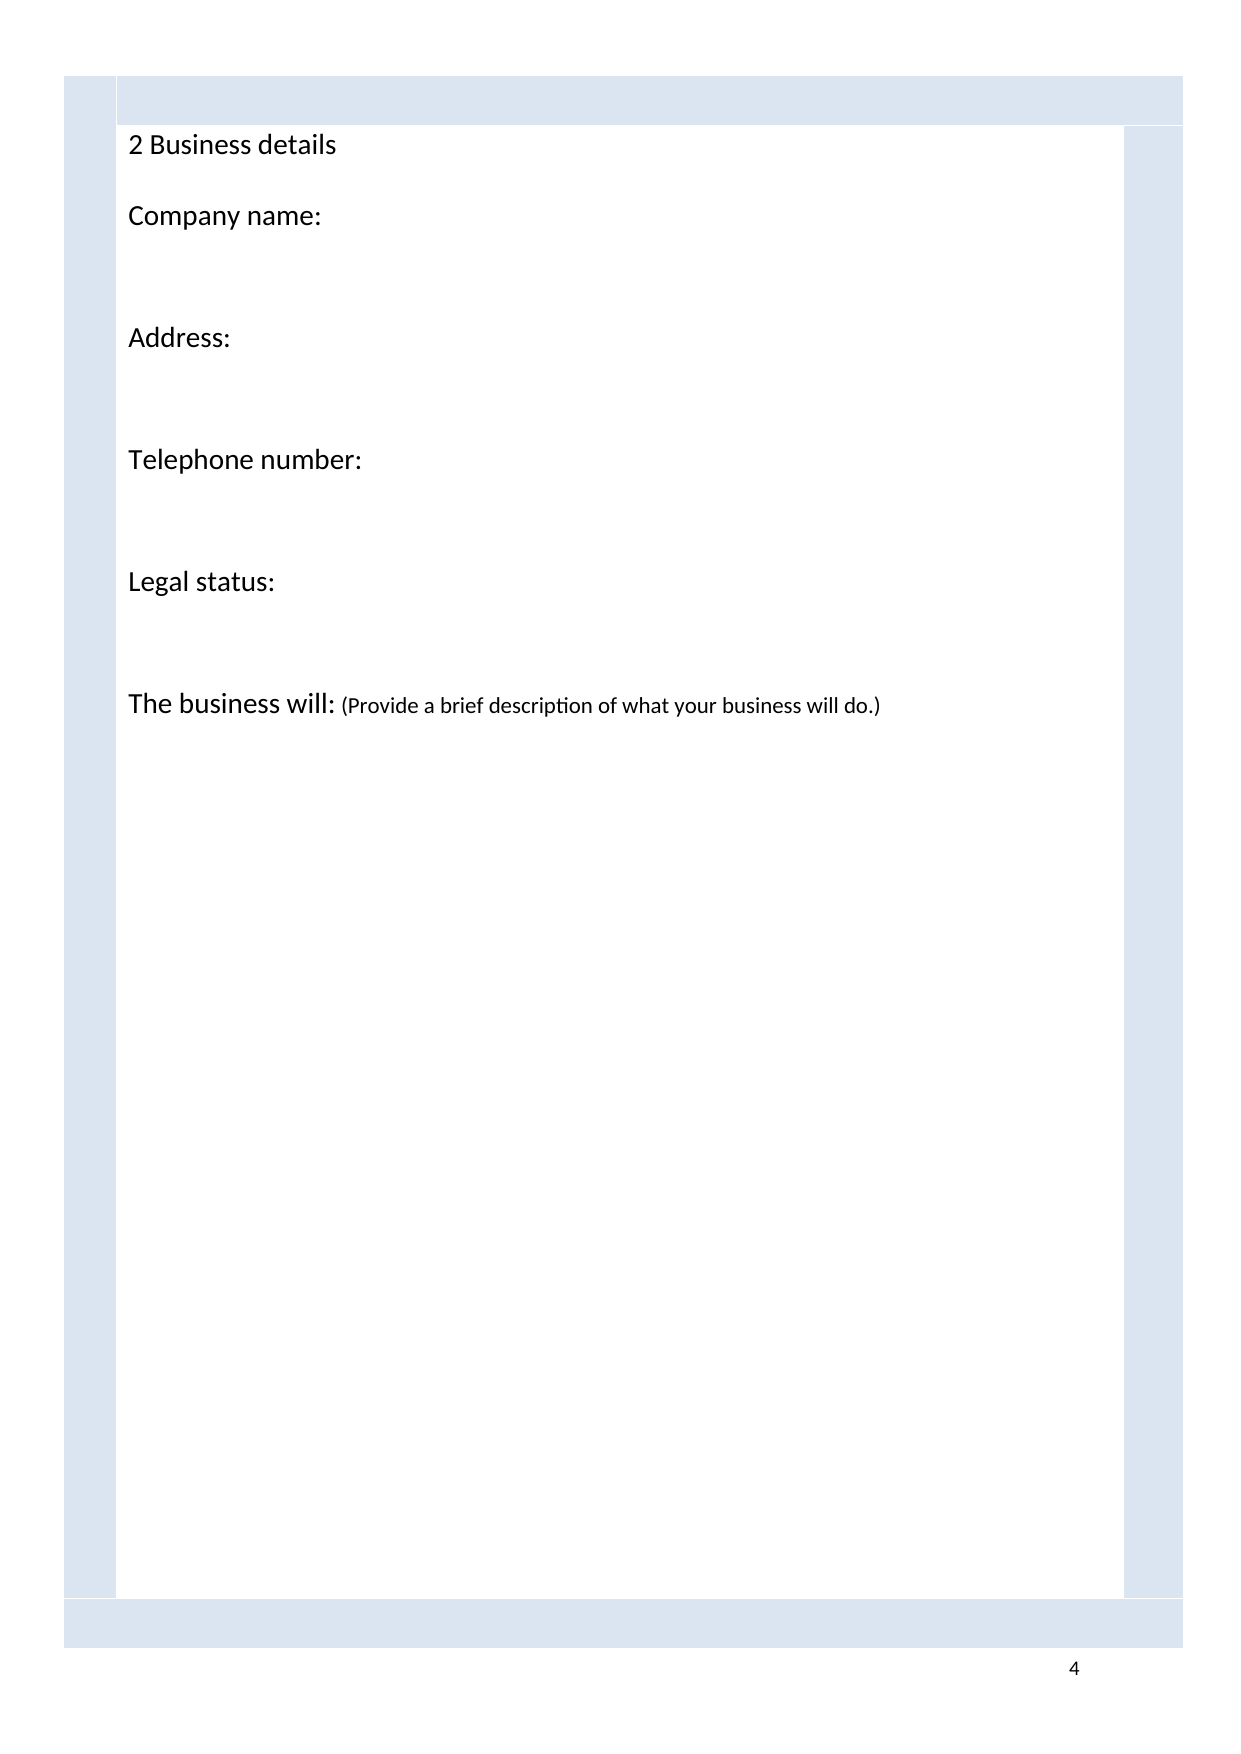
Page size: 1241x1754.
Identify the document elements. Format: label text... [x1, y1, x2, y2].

table_cell [117, 76, 1183, 125]
table_cell [64, 76, 116, 1598]
table_cell [64, 1599, 1183, 1648]
table_cell [1124, 126, 1183, 1598]
table_cell 2 Business details Company name: Address: Telephone number: Legal status: The business will: (Provide a brief description of what your business will do.) [117, 126, 1123, 1598]
